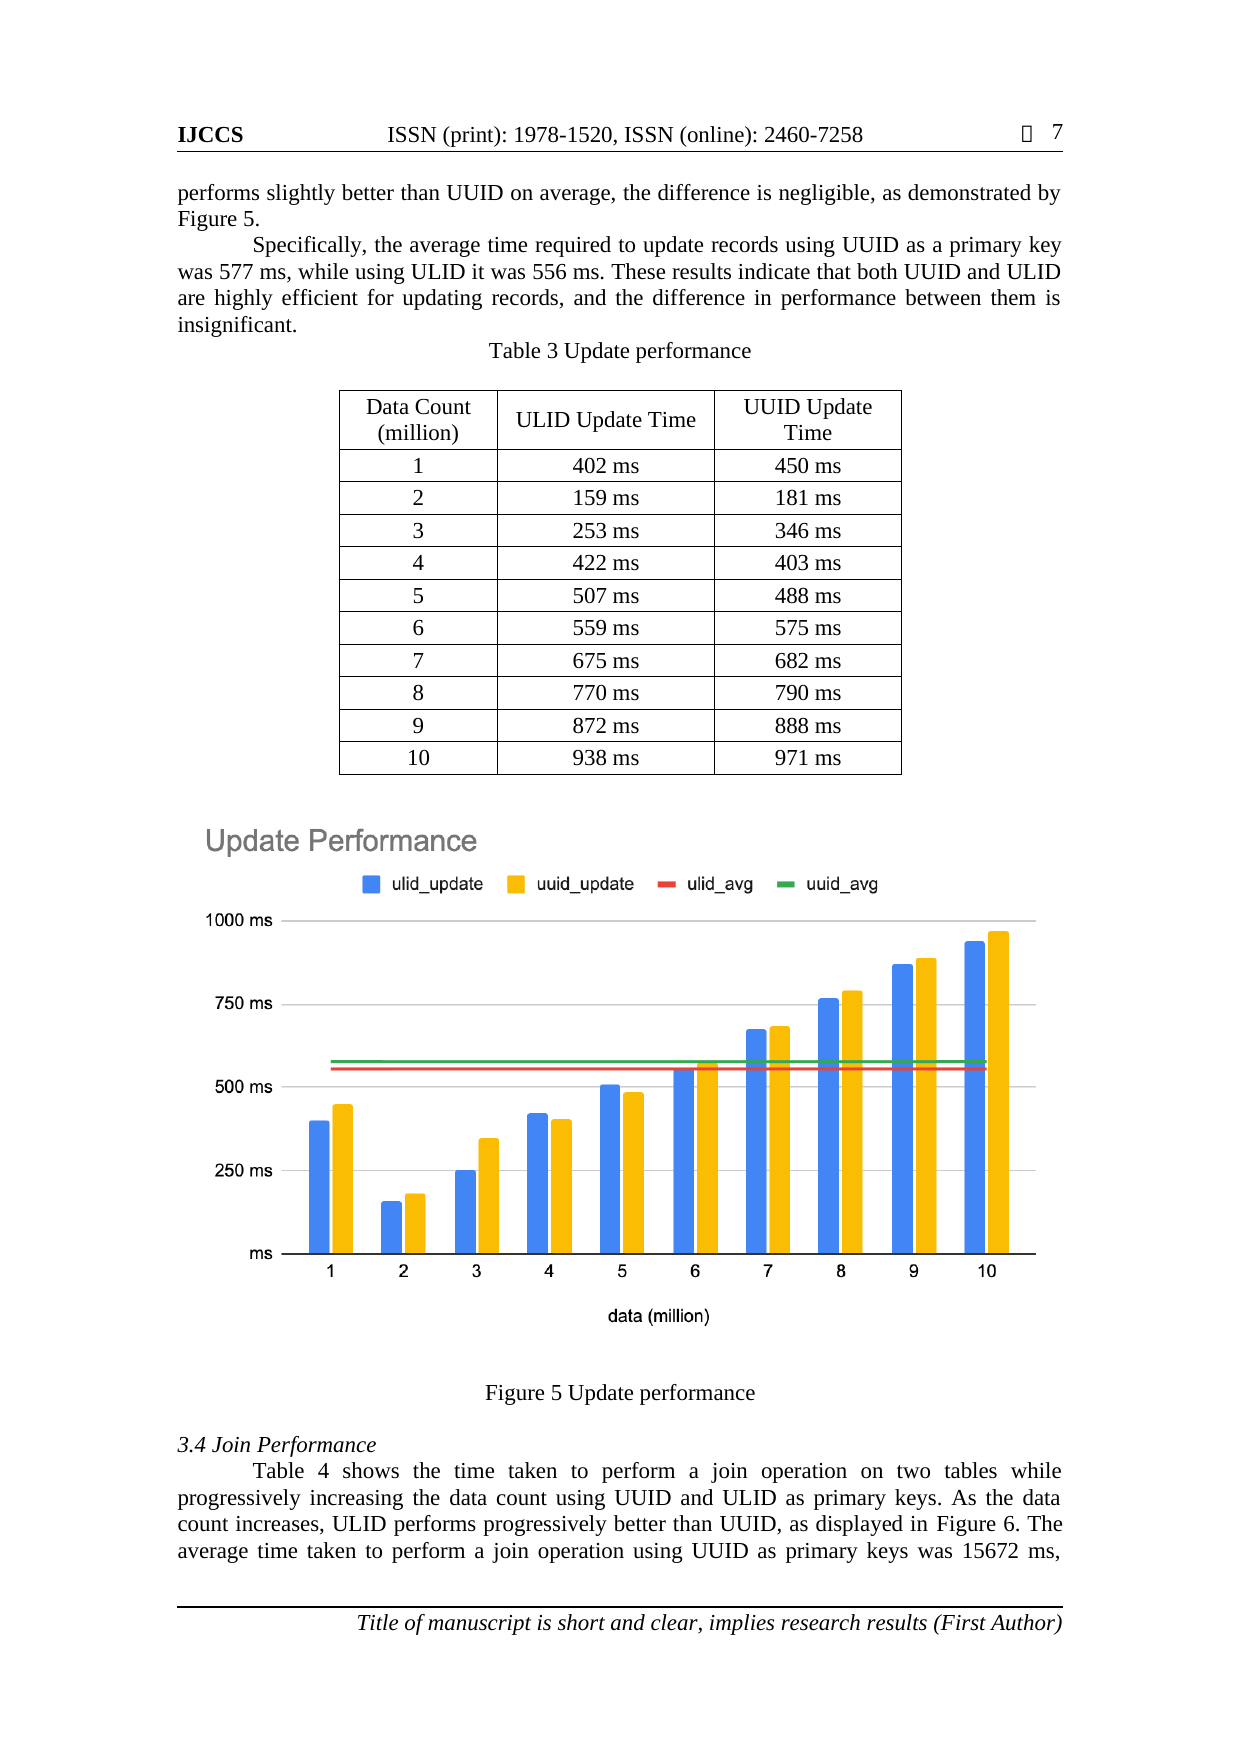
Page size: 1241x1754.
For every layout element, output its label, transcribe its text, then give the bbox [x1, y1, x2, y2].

table_cell 7 [340, 645, 497, 676]
text 3.4 Join Performance [177, 1431, 1063, 1458]
table_cell 159 ms [498, 482, 714, 513]
table_cell 872 ms [498, 710, 714, 741]
table_cell 8 [340, 677, 497, 708]
table_header UUID Update Time [715, 391, 901, 448]
text performs slightly better than UUID on average, the difference is negligible, as demonstrated by Figure 5. [177, 179, 1063, 232]
table_cell 675 ms [498, 645, 714, 676]
table_cell 770 ms [498, 677, 714, 708]
table_cell 253 ms [498, 515, 714, 546]
table_cell 3 [340, 515, 497, 546]
table_cell 403 ms [715, 547, 901, 578]
text Specifically, the average time required to update records using UUID as a primary key was 577 ms, while using ULID it was 556 ms. These results indicate that both UUID and ULID are highly efficient for updating records, and the difference in performance between them is insignificant. [177, 232, 1063, 337]
table_cell 6 [340, 612, 497, 643]
table_cell 4 [340, 547, 497, 578]
table_cell 790 ms [715, 677, 901, 708]
table_cell 971 ms [715, 742, 901, 773]
table_cell 2 [340, 482, 497, 513]
table_cell 402 ms [498, 450, 714, 481]
table_cell 1 [340, 450, 497, 481]
text Table 4 shows the time taken to perform a join operation on two tables while progressively increasing the data count using UUID and ULID as primary keys. As the data count increases, ULID performs progressively better than UUID, as displayed in Figure 6. The average time taken to perform a join operation using UUID as primary keys was 15672 ms, [177, 1458, 1063, 1563]
table_cell 10 [340, 742, 497, 773]
table_header Data Count (million) [340, 391, 497, 448]
table_cell 507 ms [498, 580, 714, 611]
table_cell 346 ms [715, 515, 901, 546]
table_cell 559 ms [498, 612, 714, 643]
text Figure 5 Update performance [178, 1353, 1063, 1405]
table_cell 5 [340, 580, 497, 611]
table_cell 575 ms [715, 612, 901, 643]
table_cell 488 ms [715, 580, 901, 611]
table_cell 181 ms [715, 482, 901, 513]
text Table 3 Update performance [177, 337, 1063, 363]
table_cell 888 ms [715, 710, 901, 741]
table_cell 450 ms [715, 450, 901, 481]
table_cell 682 ms [715, 645, 901, 676]
table_cell 422 ms [498, 547, 714, 578]
table_cell 938 ms [498, 742, 714, 773]
table_cell 9 [340, 710, 497, 741]
table_header ULID Update Time [498, 391, 714, 448]
picture [177, 800, 1063, 1353]
